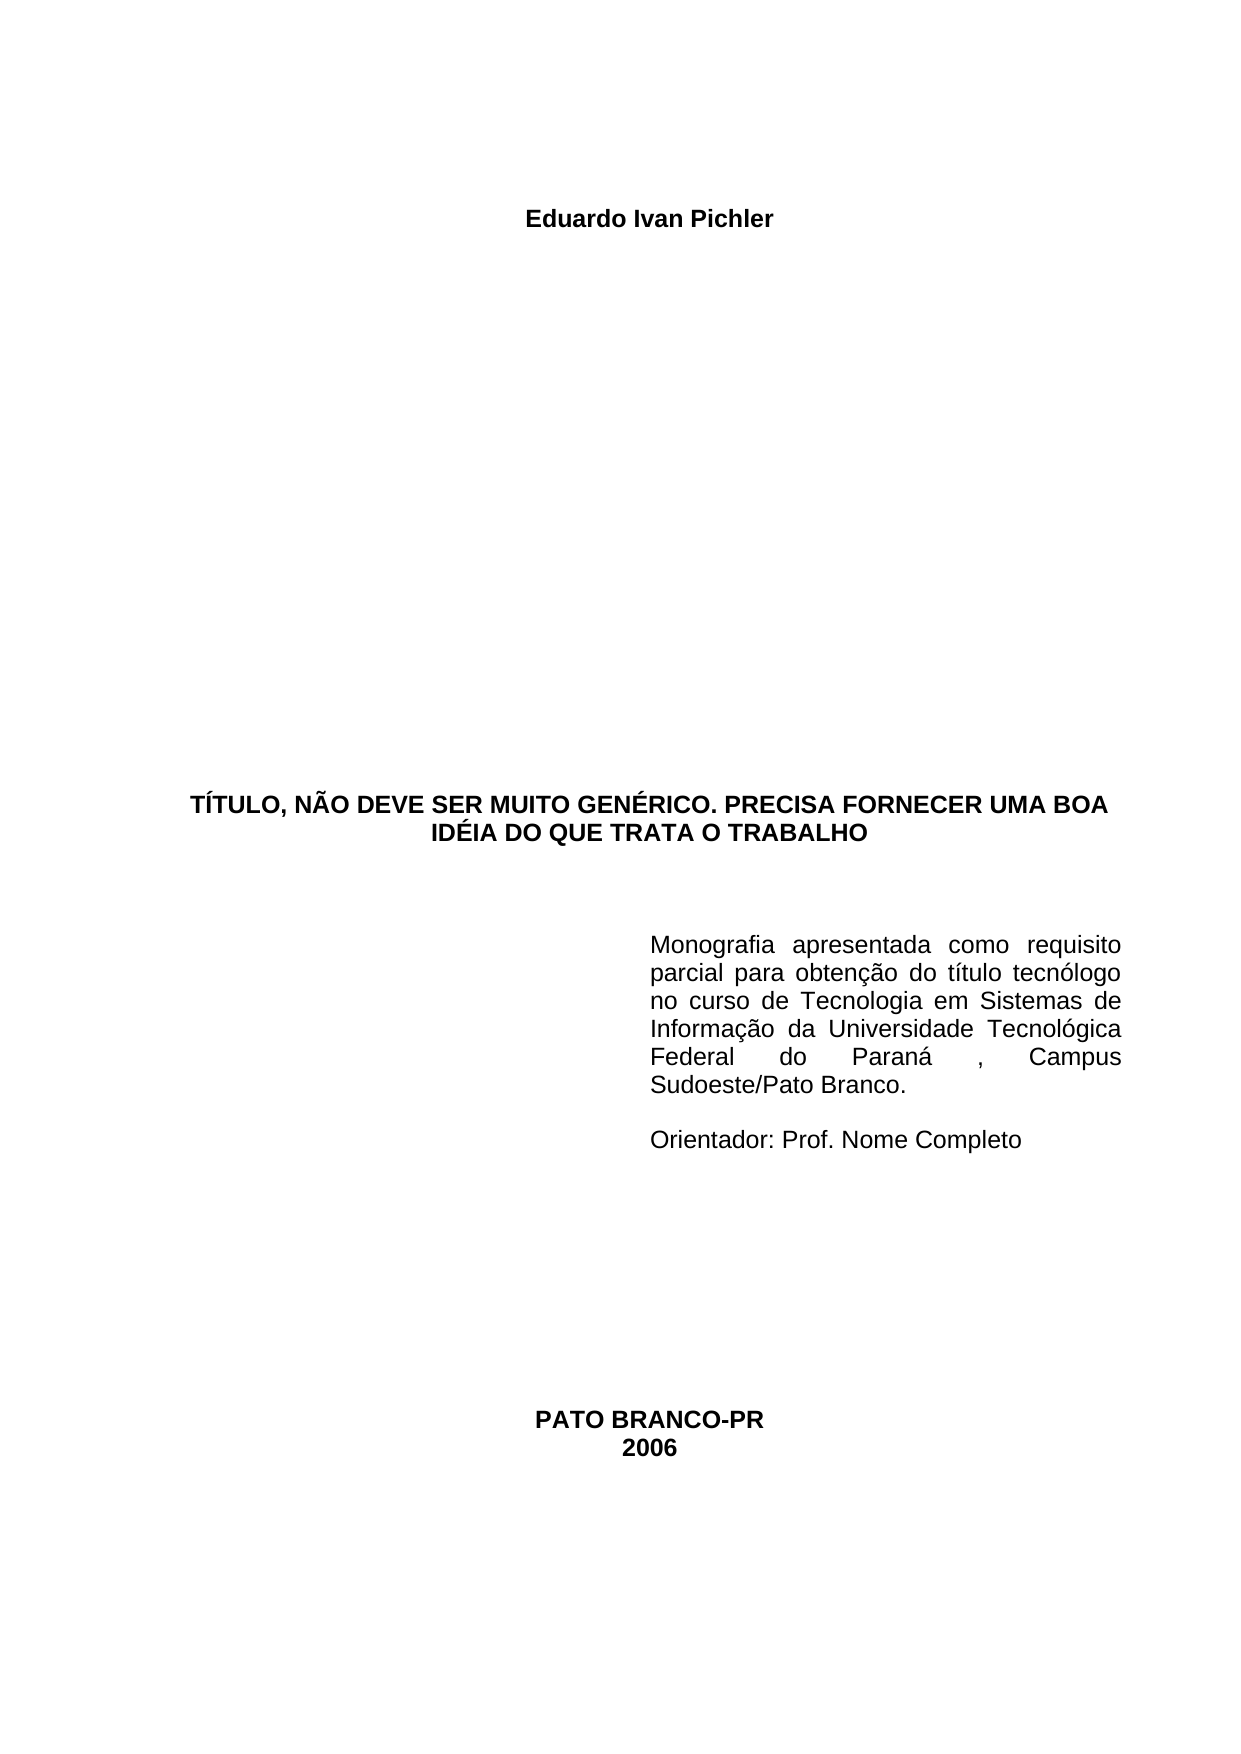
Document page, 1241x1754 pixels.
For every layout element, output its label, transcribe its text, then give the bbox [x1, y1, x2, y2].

text PATO BRANCO-PR [177, 1406, 1122, 1433]
subtitle TÍTULO, NÃO DEVE SER MUITO GENÉRICO. PRECISA FORNECER UMA BOA IDÉIA DO QUE TRATA O TRABALHO [177, 791, 1122, 847]
text Orientador: Prof. Nome Completo [650, 1126, 1122, 1154]
text Eduardo Ivan Pichler [177, 205, 1122, 233]
text 2006 [177, 1433, 1122, 1461]
text Monografia apresentada como requisito parcial para obtenção do título tecnólogo no curso de Tecnologia em Sistemas de Informação da Universidade Tecnológica Federal do Paraná , Campus Sudoeste/Pato Branco. [650, 931, 1122, 1098]
